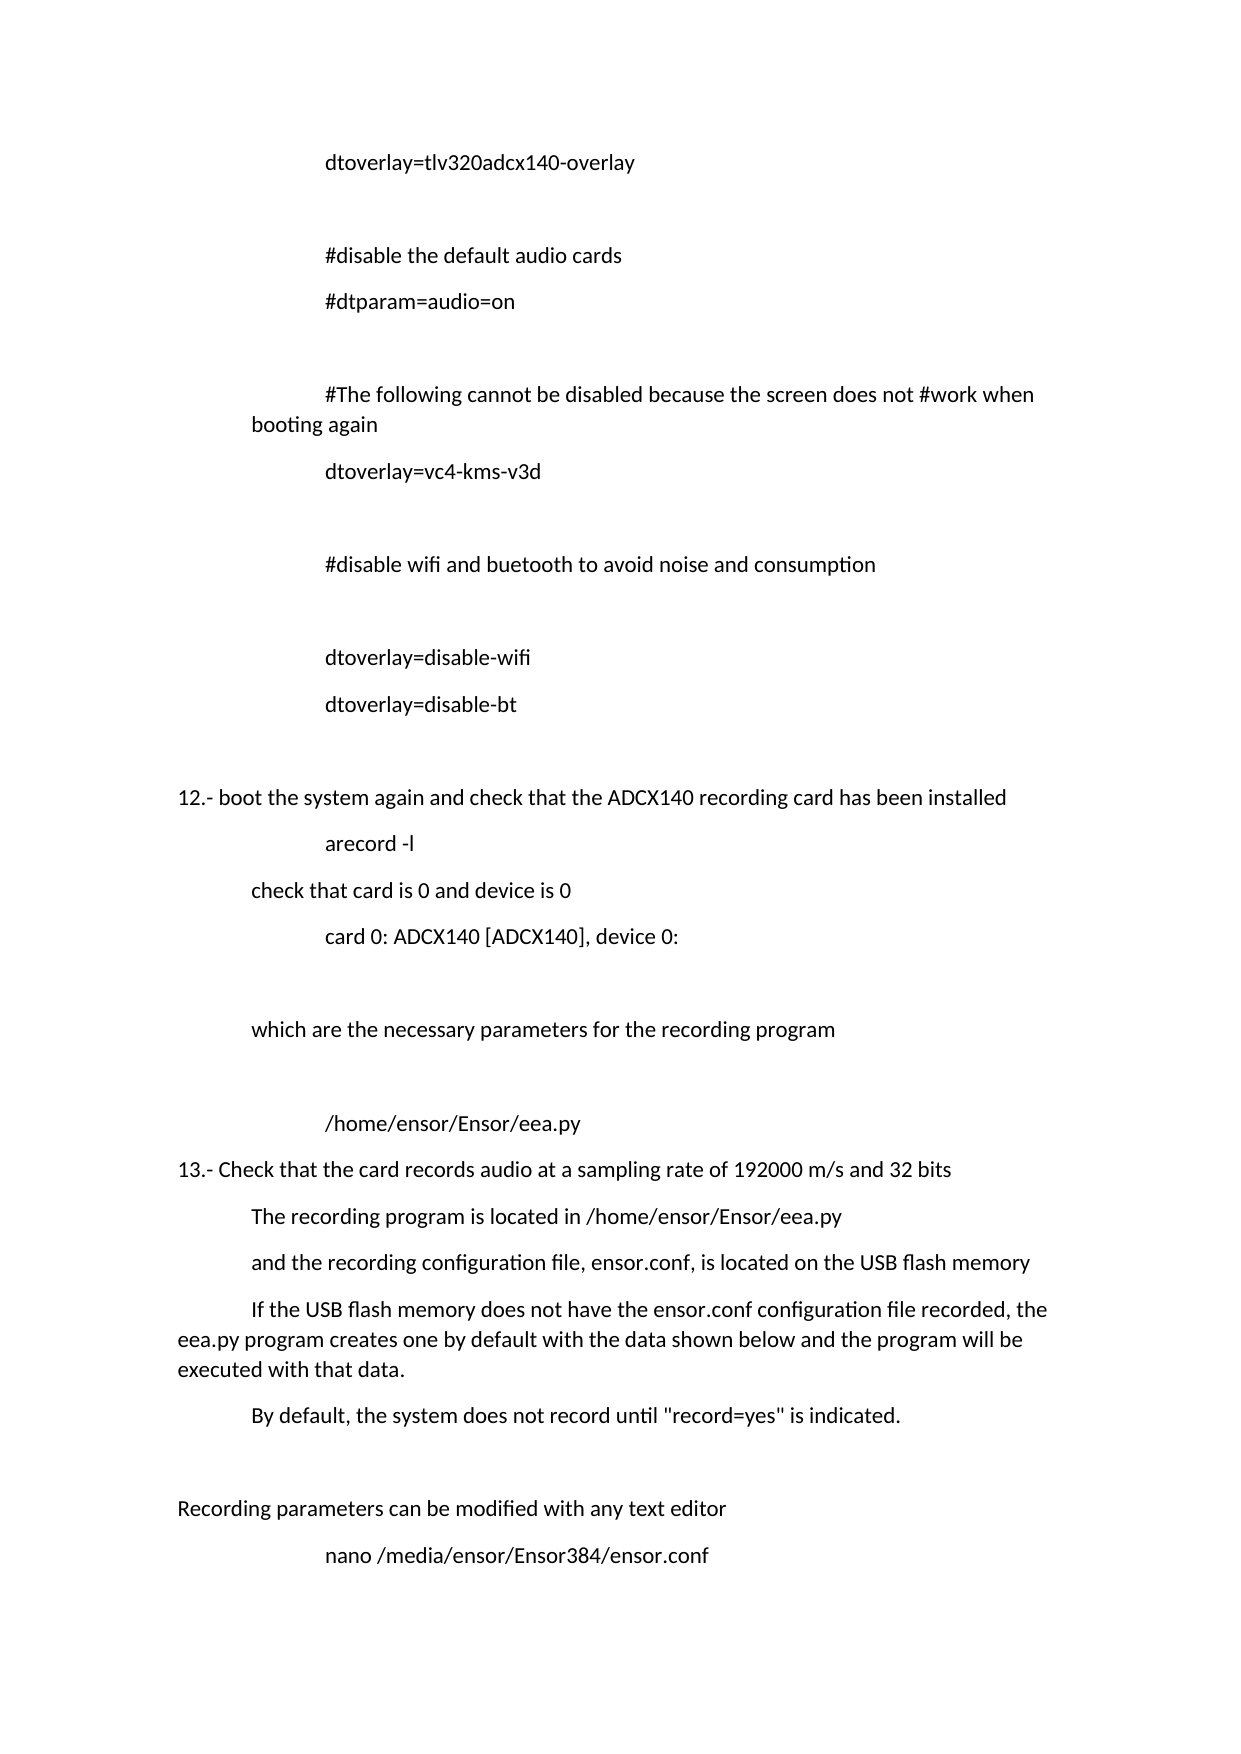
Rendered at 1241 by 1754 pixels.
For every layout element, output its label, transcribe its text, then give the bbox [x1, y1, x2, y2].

text check that card is 0 and device is 0 [177, 876, 1063, 904]
text dtoverlay=vc4-kms-v3d [177, 457, 1063, 485]
text dtoverlay=disable-bt [177, 690, 1063, 718]
text nano /media/ensor/Ensor384/ensor.conf [177, 1541, 1063, 1569]
text and the recording configuration file, ensor.conf, is located on the USB flash memory [177, 1248, 1063, 1276]
text /home/ensor/Ensor/eea.py [177, 1109, 1063, 1137]
text arecord -l [177, 829, 1063, 857]
text card 0: ADCX140 [ADCX140], device 0: [177, 922, 1063, 951]
text #dtparam=audio=on [177, 287, 1063, 315]
text #disable the default audio cards [177, 241, 1063, 269]
text 12.- boot the system again and check that the ADCX140 recording card has been installed [177, 783, 1063, 811]
text dtoverlay=disable-wifi [177, 643, 1063, 671]
text Recording parameters can be modified with any text editor [177, 1494, 1063, 1522]
text dtoverlay=tlv320adcx140-overlay [177, 148, 1063, 176]
text #The following cannot be disabled because the screen does not #work when booting again [251, 380, 1063, 438]
text #disable wifi and buetooth to avoid noise and consumption [177, 550, 1063, 578]
text If the USB flash memory does not have the ensor.conf configuration file recorded, the eea.py program creates one by default with the data shown below and the program will be executed with that data. [177, 1295, 1063, 1383]
text The recording program is located in /home/ensor/Ensor/eea.py [177, 1202, 1063, 1230]
text By default, the system does not record until "record=yes" is indicated. [177, 1401, 1063, 1429]
text which are the necessary parameters for the recording program [177, 1016, 1063, 1044]
text 13.- Check that the card records audio at a sampling rate of 192000 m/s and 32 bits [177, 1155, 1063, 1183]
